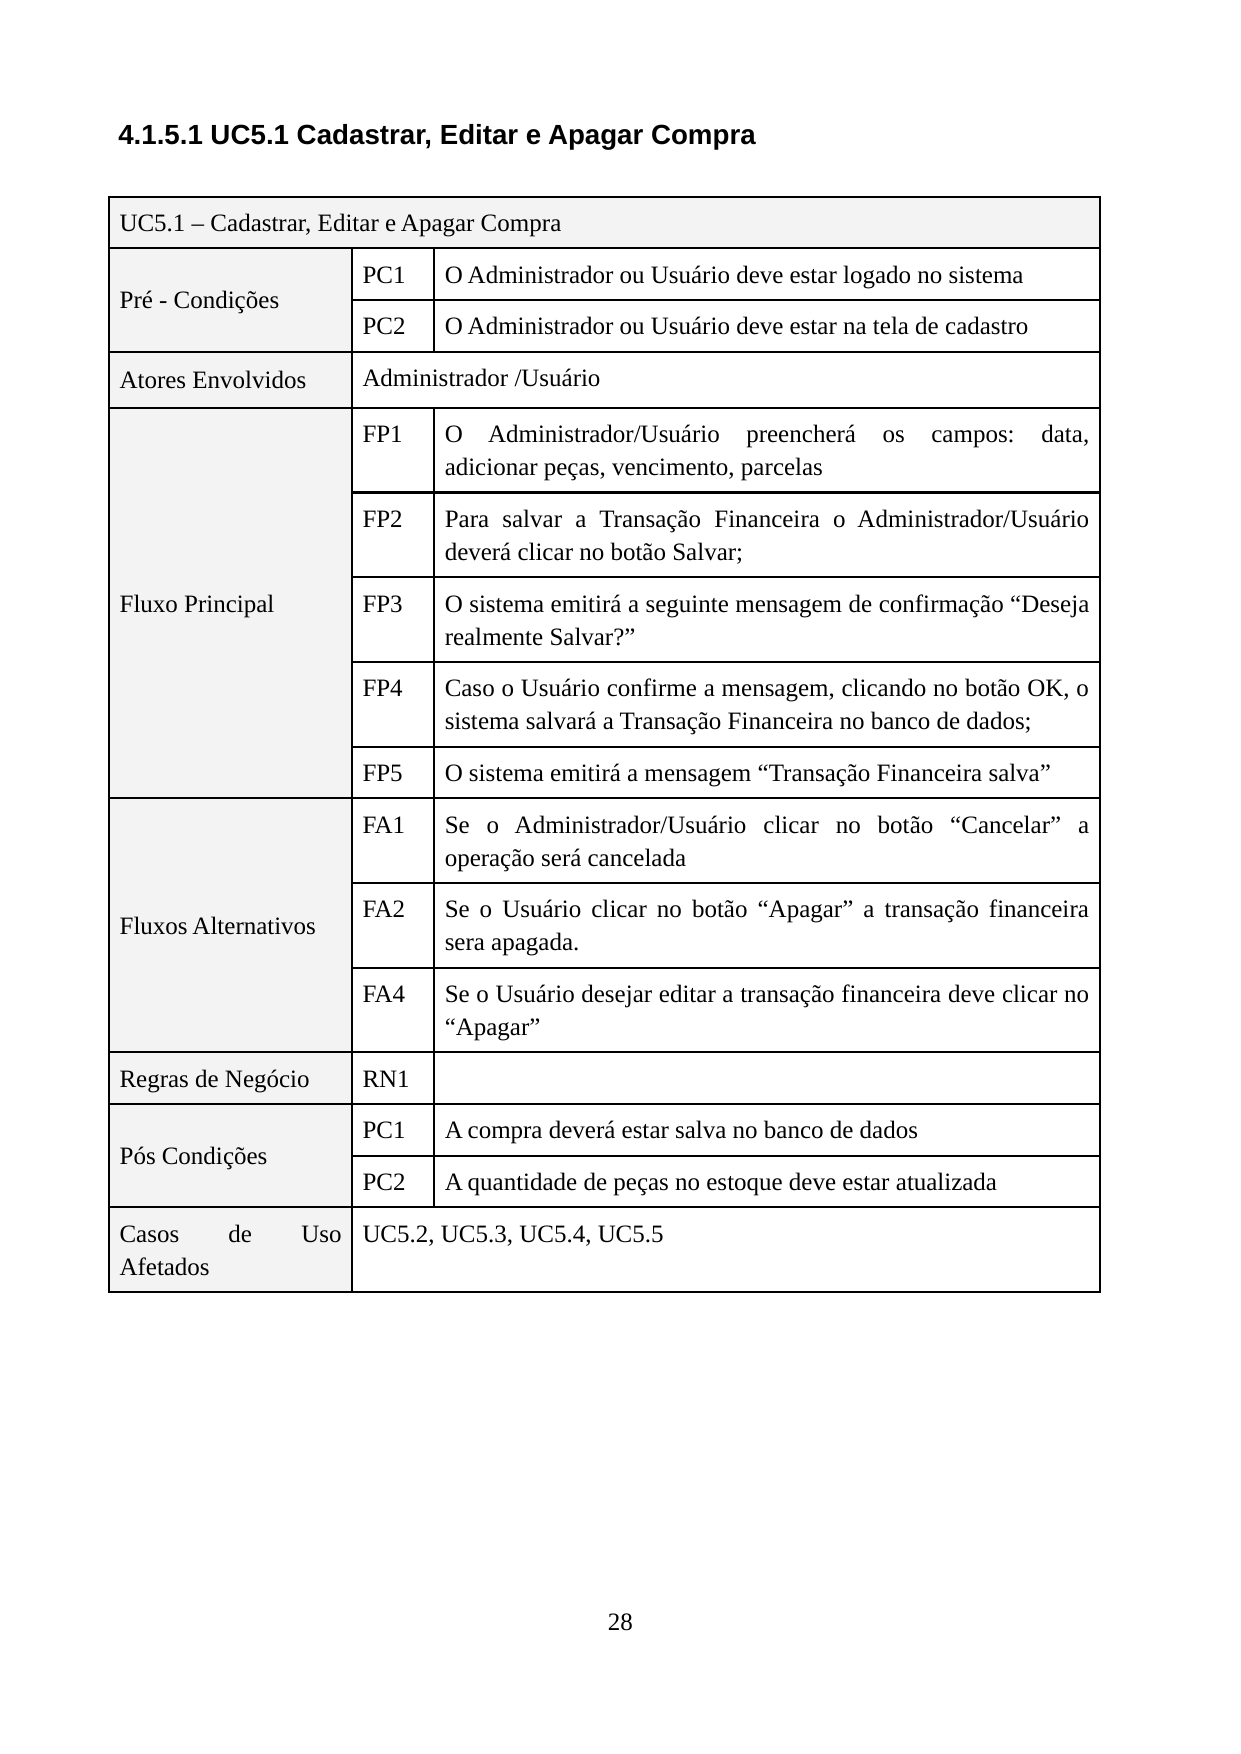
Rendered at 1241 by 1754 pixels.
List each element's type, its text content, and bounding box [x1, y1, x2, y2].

table_cell A compra deverá estar salva no banco de dados [435, 1105, 1099, 1154]
table_cell Fluxos Alternativos [110, 799, 351, 1051]
table_cell FP3 [353, 578, 433, 661]
table_header UC5.1 – Cadastrar, Editar e Apagar Compra [110, 198, 1099, 247]
table_cell Regras de Negócio [110, 1053, 351, 1103]
table_cell O sistema emitirá a seguinte mensagem de confirmação “Deseja realmente Salvar?” [435, 578, 1099, 661]
table_cell Atores Envolvidos [110, 353, 351, 407]
table_cell Administrador /Usuário [353, 353, 1099, 407]
table_cell PC1 [353, 249, 433, 299]
table_cell Pós Condições [110, 1105, 351, 1206]
table_cell Se o Administrador/Usuário clicar no botão “Cancelar” a operação será cancelada [435, 799, 1099, 882]
table_cell Se o Usuário desejar editar a transação financeira deve clicar no “Apagar” [435, 969, 1099, 1051]
table_cell O sistema emitirá a mensagem “Transação Financeira salva” [435, 748, 1099, 797]
table_cell FA1 [353, 799, 433, 882]
table_cell PC2 [353, 1157, 433, 1206]
table_cell Se o Usuário clicar no botão “Apagar” a transação financeira sera apagada. [435, 884, 1099, 967]
table_cell Para salvar a Transação Financeira o Administrador/Usuário deverá clicar no botão Salvar; [435, 494, 1099, 576]
table_cell [435, 1053, 1099, 1103]
table_cell O Administrador/Usuário preencherá os campos: data, adicionar peças, vencimento, parcelas [435, 409, 1099, 491]
table_cell FP4 [353, 663, 433, 746]
subtitle 4.1.5.1 UC5.1 Cadastrar, Editar e Apagar Compra [118, 118, 1122, 150]
table_cell PC1 [353, 1105, 433, 1154]
table_cell Caso o Usuário confirme a mensagem, clicando no botão OK, o sistema salvará a Transação Financeira no banco de dados; [435, 663, 1099, 746]
table_cell Pré - Condições [110, 249, 351, 351]
table_cell O Administrador ou Usuário deve estar logado no sistema [435, 249, 1099, 299]
table_cell O Administrador ou Usuário deve estar na tela de cadastro [435, 301, 1099, 351]
table_cell FP5 [353, 748, 433, 797]
table_cell PC2 [353, 301, 433, 351]
table_cell Fluxo Principal [110, 409, 351, 797]
table_cell FP1 [353, 409, 433, 491]
table_cell Casos de Uso Afetados [110, 1208, 351, 1291]
table_cell RN1 [353, 1053, 433, 1103]
table_cell A quantidade de peças no estoque deve estar atualizada [435, 1157, 1099, 1206]
table_cell FA2 [353, 884, 433, 967]
table_cell FP2 [353, 494, 433, 576]
table_cell UC5.2, UC5.3, UC5.4, UC5.5 [353, 1208, 1099, 1291]
table_cell FA4 [353, 969, 433, 1051]
